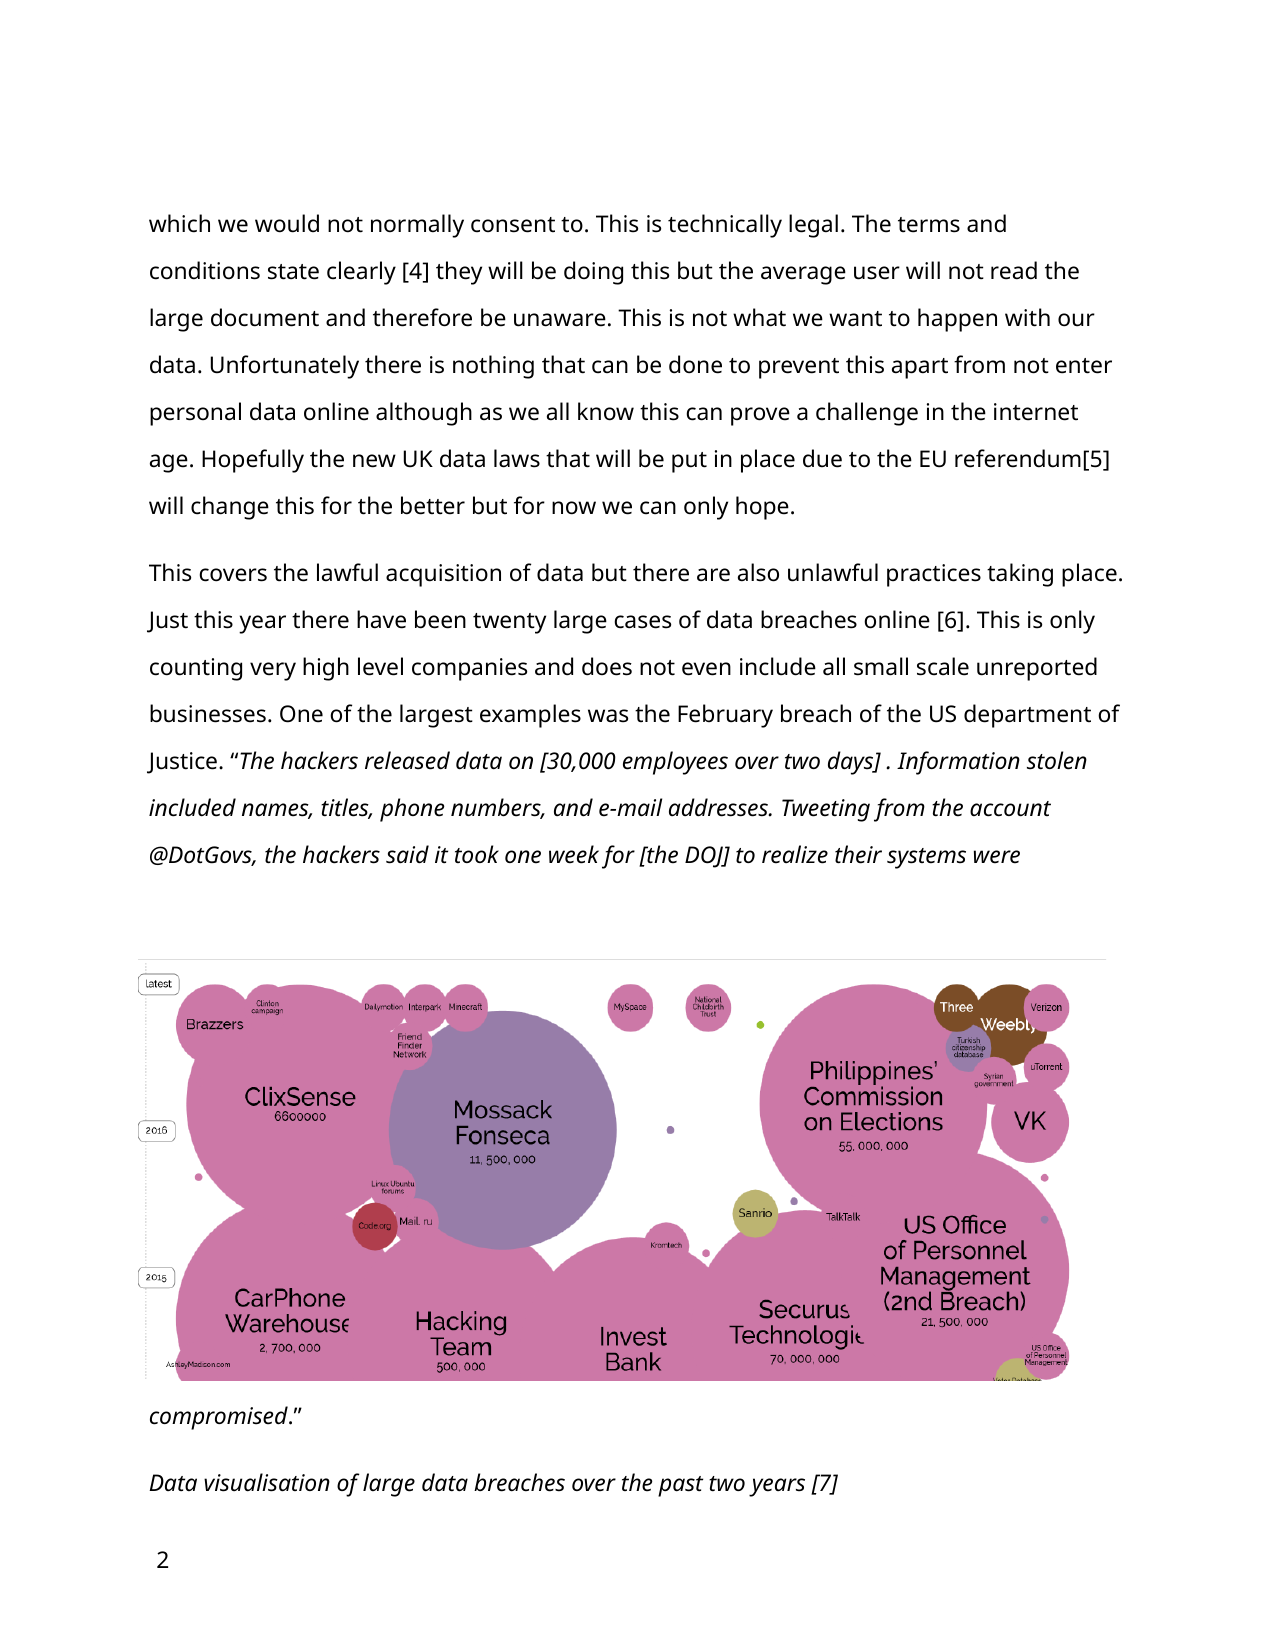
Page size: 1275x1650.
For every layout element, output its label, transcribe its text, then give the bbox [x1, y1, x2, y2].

picture [131, 954, 1107, 1381]
text Data visualisation of large data breaches over the past two years [7] [148, 1467, 1125, 1498]
text which we would not normally consent to. This is technically legal. The terms and conditions state clearly [4] they will be doing this but the average user will not read the large document and therefore be unaware. This is not what we want to happen with our data. Unfortunately there is nothing that can be done to prevent this apart from not enter personal data online although as we all know this can prove a challenge in the internet age. Hopefully the new UK data laws that will be put in place due to the EU referendum[5] will change this for the better but for now we can only hope. [148, 208, 1125, 521]
text This covers the lawful acquisition of data but there are also unlawful practices taking place. Just this year there have been twenty large cases of data breaches online [6]. This is only counting very high level companies and does not even include all small scale unreported businesses. One of the largest examples was the February breach of the US department of Justice. “The hackers released data on [30,000 employees over two days] . Information stolen included names, titles, phone numbers, and e-mail addresses. Tweeting from the account @DotGovs, the hackers said it took one week for [the DOJ] to realize their systems were compromised.” [148, 557, 1125, 1431]
